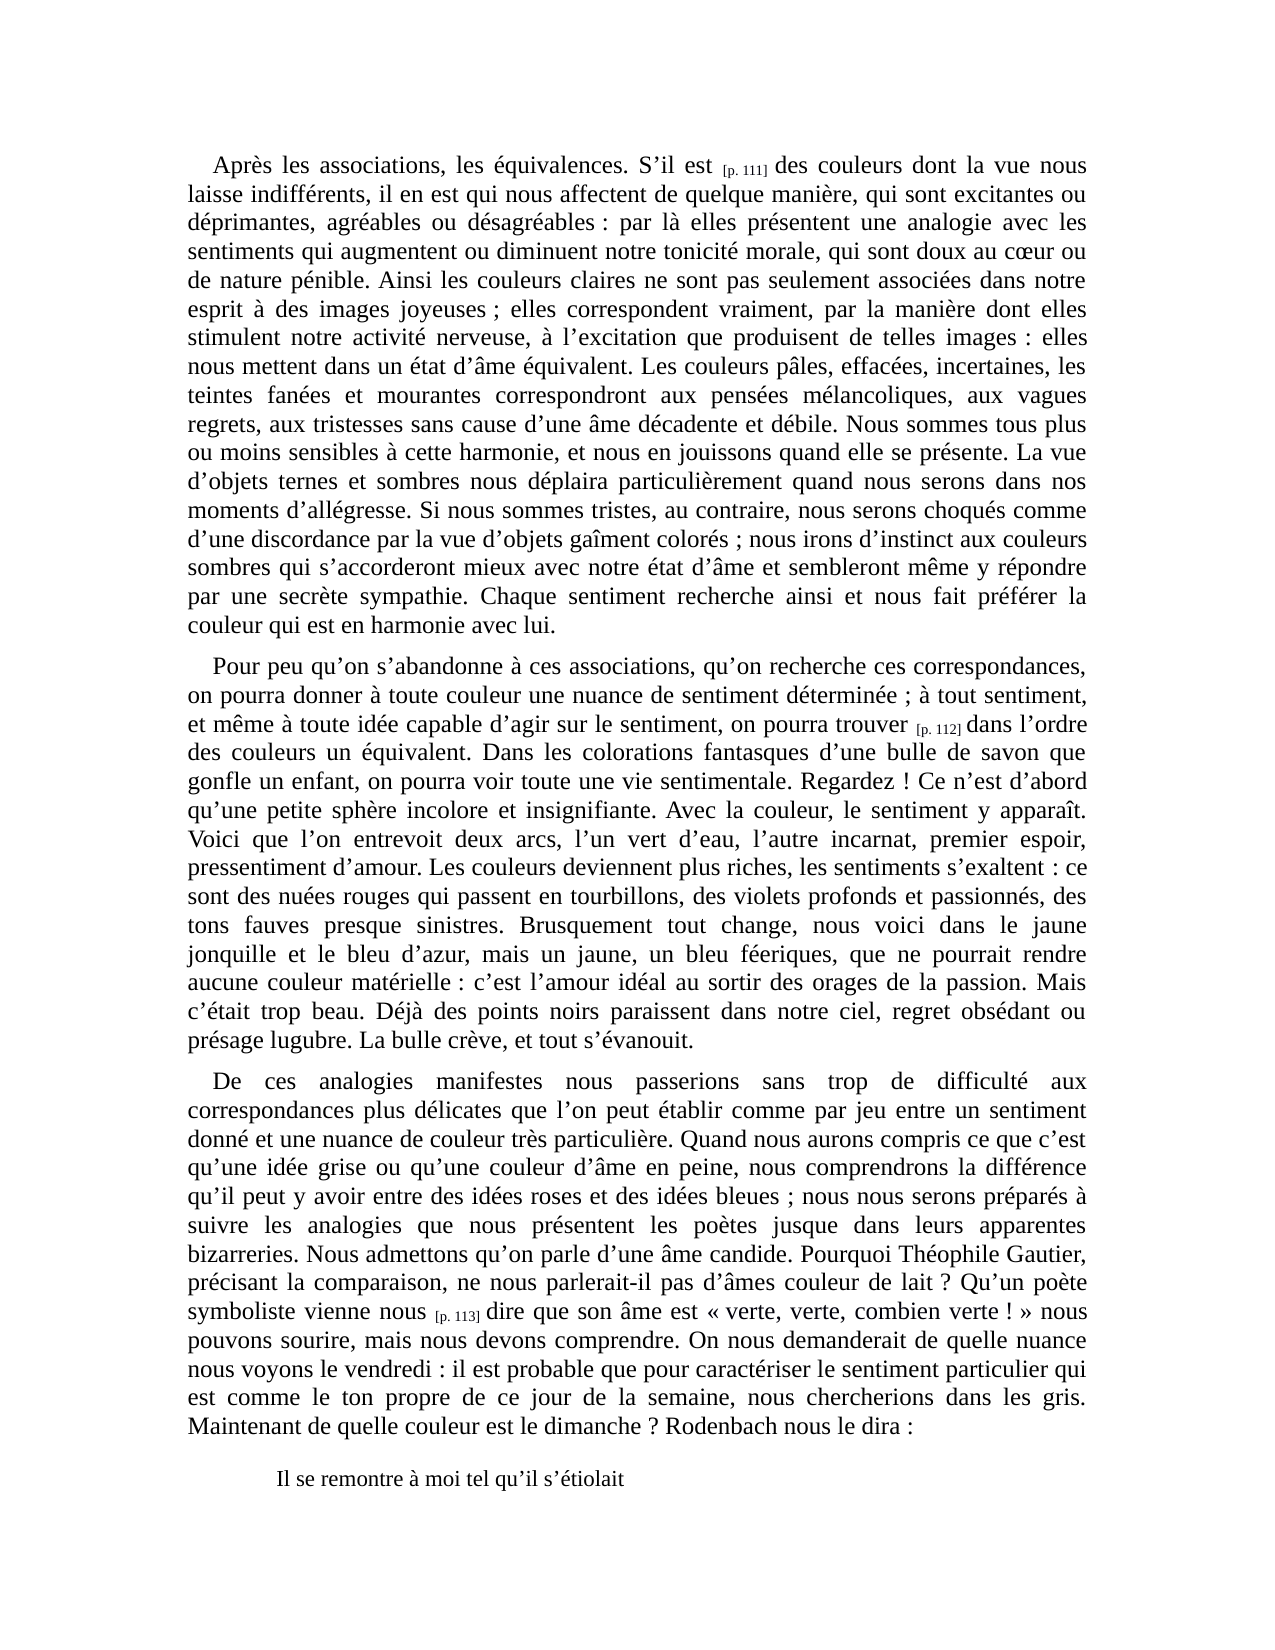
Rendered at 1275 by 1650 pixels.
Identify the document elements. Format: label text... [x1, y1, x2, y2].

text Après les associations, les équivalences. S’il est [p. 111] des couleurs dont la vue nous laisse indifférents, il en est qui nous affectent de quelque manière, qui sont excitantes ou déprimantes, agréables ou désagréables : par là elles présentent une analogie avec les sentiments qui augmentent ou diminuent notre tonicité morale, qui sont doux au cœur ou de nature pénible. Ainsi les couleurs claires ne sont pas seulement associées dans notre esprit à des images joyeuses ; elles correspondent vraiment, par la manière dont elles stimulent notre activité nerveuse, à l’excitation que produisent de telles images : elles nous mettent dans un état d’âme équivalent. Les couleurs pâles, effacées, incertaines, les teintes fanées et mourantes correspondront aux pensées mélancoliques, aux vagues regrets, aux tristesses sans cause d’une âme décadente et débile. Nous sommes tous plus ou moins sensibles à cette harmonie, et nous en jouissons quand elle se présente. La vue d’objets ternes et sombres nous déplaira particulièrement quand nous serons dans nos moments d’allégresse. Si nous sommes tristes, au contraire, nous serons choqués comme d’une discordance par la vue d’objets gaîment colorés ; nous irons d’instinct aux couleurs sombres qui s’accorderont mieux avec notre état d’âme et sembleront même y répondre par une secrète sympathie. Chaque sentiment recherche ainsi et nous fait préférer la couleur qui est en harmonie avec lui. [187, 150, 1087, 639]
text Il se remontre à moi tel qu’il s’étiolait [276, 1465, 1087, 1491]
text Pour peu qu’on s’abandonne à ces associations, qu’on recherche ces correspondances, on pourra donner à toute couleur une nuance de sentiment déterminée ; à tout sentiment, et même à toute idée capable d’agir sur le sentiment, on pourra trouver [p. 112] dans l’ordre des couleurs un équivalent. Dans les colorations fantasques d’une bulle de savon que gonfle un enfant, on pourra voir toute une vie sentimentale. Regardez ! Ce n’est d’abord qu’une petite sphère incolore et insignifiante. Avec la couleur, le sentiment y apparaît. Voici que l’on entrevoit deux arcs, l’un vert d’eau, l’autre incarnat, premier espoir, pressentiment d’amour. Les couleurs deviennent plus riches, les sentiments s’exaltent : ce sont des nuées rouges qui passent en tourbillons, des violets profonds et passionnés, des tons fauves presque sinistres. Brusquement tout change, nous voici dans le jaune jonquille et le bleu d’azur, mais un jaune, un bleu féeriques, que ne pourrait rendre aucune couleur matérielle : c’est l’amour idéal au sortir des orages de la passion. Mais c’était trop beau. Déjà des points noirs paraissent dans notre ciel, regret obsédant ou présage lugubre. La bulle crève, et tout s’évanouit. [187, 651, 1087, 1054]
text De ces analogies manifestes nous passerions sans trop de difficulté aux correspondances plus délicates que l’on peut établir comme par jeu entre un sentiment donné et une nuance de couleur très particulière. Quand nous aurons compris ce que c’est qu’une idée grise ou qu’une couleur d’âme en peine, nous comprendrons la différence qu’il peut y avoir entre des idées roses et des idées bleues ; nous nous serons préparés à suivre les analogies que nous présentent les poètes jusque dans leurs apparentes bizarreries. Nous admettons qu’on parle d’une âme candide. Pourquoi Théophile Gautier, précisant la comparaison, ne nous parlerait-il pas d’âmes couleur de lait ? Qu’un poète symboliste vienne nous [p. 113] dire que son âme est « verte, verte, combien verte ! » nous pouvons sourire, mais nous devons comprendre. On nous demanderait de quelle nuance nous voyons le vendredi : il est probable que pour caractériser le sentiment particulier qui est comme le ton propre de ce jour de la semaine, nous chercherions dans les gris. Maintenant de quelle couleur est le dimanche ? Rodenbach nous le dira : [187, 1066, 1087, 1440]
